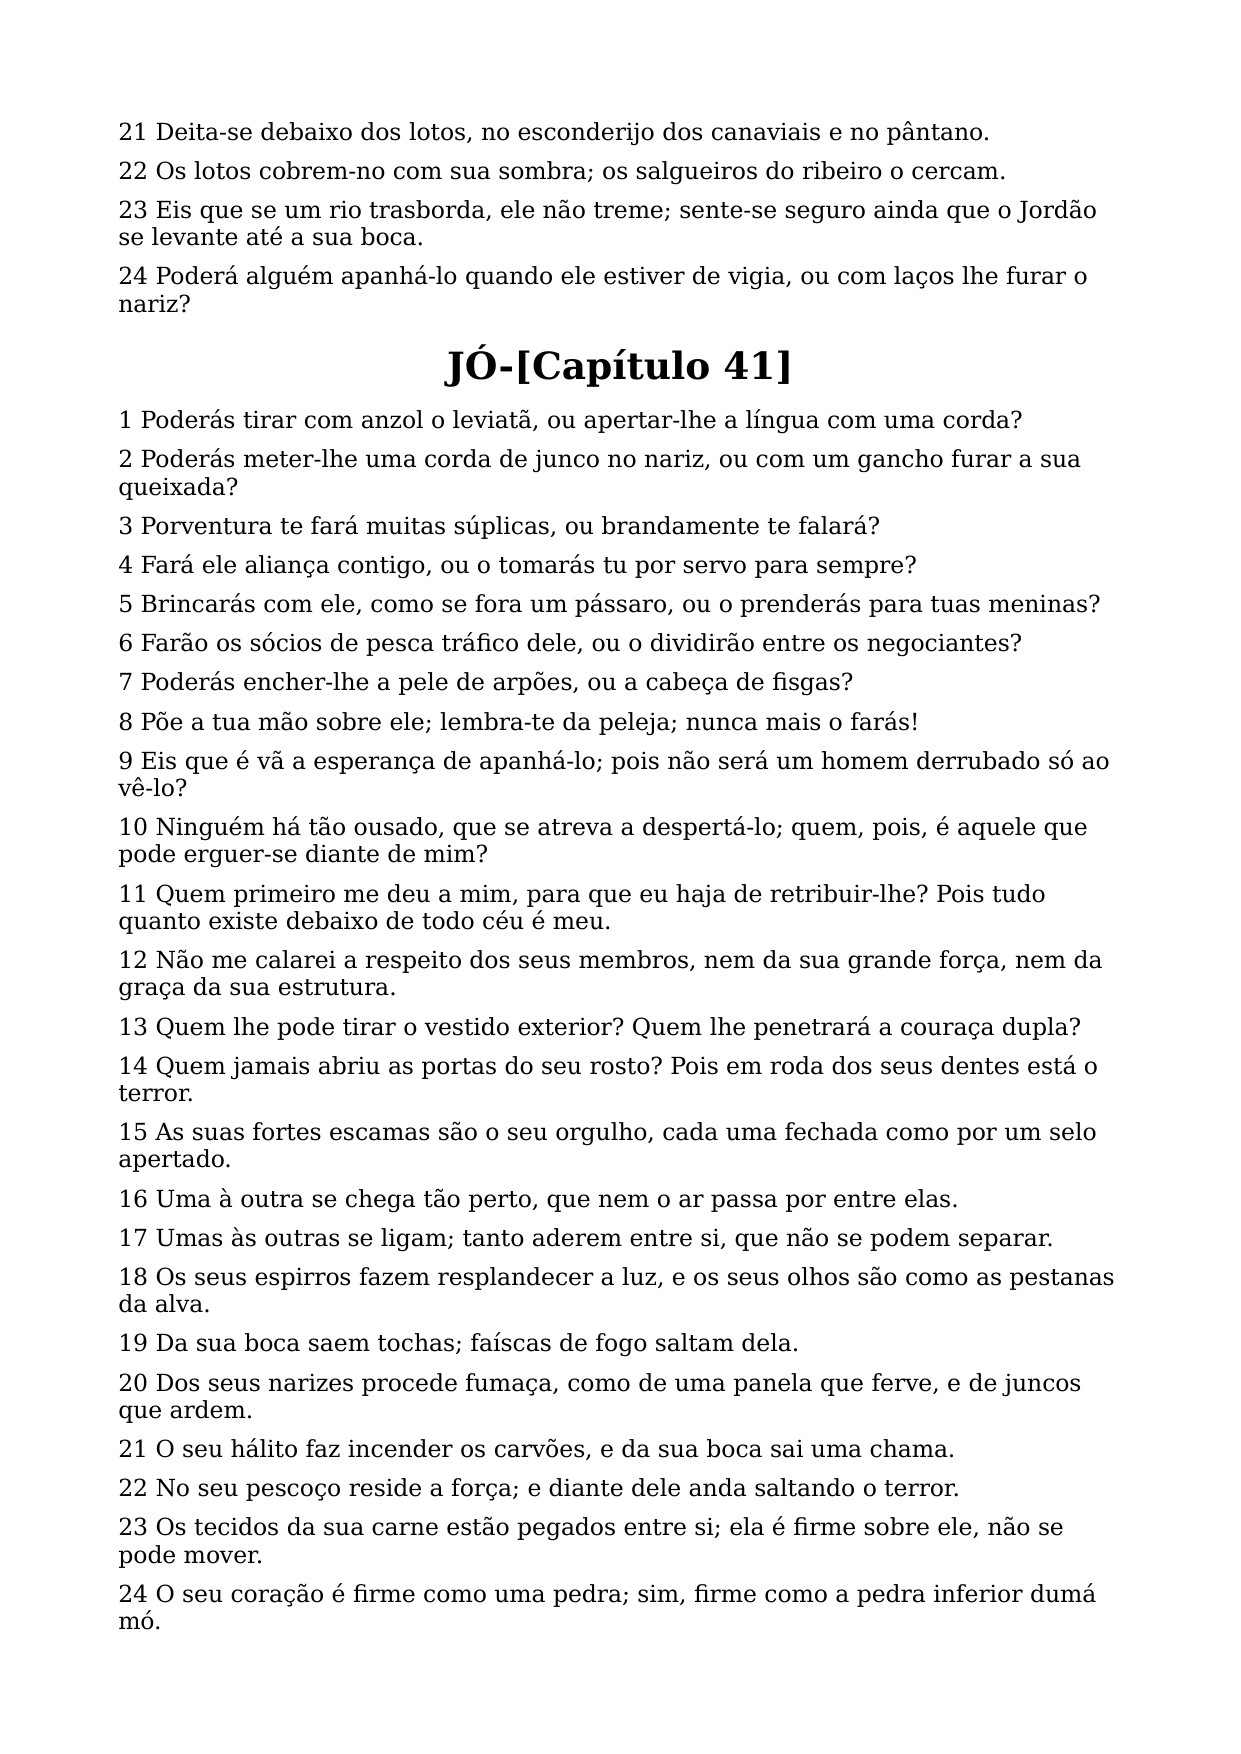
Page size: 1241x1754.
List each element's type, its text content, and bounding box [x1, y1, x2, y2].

text 24 Poderá alguém apanhá-lo quando ele estiver de vigia, ou com laços lhe furar o nariz? [118, 263, 1122, 317]
text 2 Poderás meter-lhe uma corda de junco no nariz, ou com um gancho furar a sua queixada? [118, 446, 1122, 501]
subtitle JÓ-[Capítulo 41] [118, 344, 1122, 388]
text 3 Porventura te fará muitas súplicas, ou brandamente te falará? [118, 512, 1122, 540]
text 21 O seu hálito faz incender os carvões, e da sua boca sai uma chama. [118, 1436, 1122, 1463]
text 5 Brincarás com ele, como se fora um pássaro, ou o prenderás para tuas meninas? [118, 591, 1122, 618]
text 19 Da sua boca saem tochas; faíscas de fogo saltam dela. [118, 1330, 1122, 1357]
text 24 O seu coração é firme como uma pedra; sim, firme como a pedra inferior dumá mó. [118, 1581, 1122, 1635]
text 8 Põe a tua mão sobre ele; lembra-te da peleja; nunca mais o farás! [118, 708, 1122, 736]
text 13 Quem lhe pode tirar o vestido exterior? Quem lhe penetrará a couraça dupla? [118, 1013, 1122, 1041]
text 15 As suas fortes escamas são o seu orgulho, cada uma fechada como por um selo apertado. [118, 1119, 1122, 1173]
text 12 Não me calarei a respeito dos seus membros, nem da sua grande força, nem da graça da sua estrutura. [118, 947, 1122, 1001]
text 10 Ninguém há tão ousado, que se atreva a despertá-lo; quem, pois, é aquele que pode erguer-se diante de mim? [118, 814, 1122, 868]
text 23 Eis que se um rio trasborda, ele não treme; sente-se seguro ainda que o Jordão se levante até a sua boca. [118, 196, 1122, 251]
text 11 Quem primeiro me deu a mim, para que eu haja de retribuir-lhe? Pois tudo quanto existe debaixo de todo céu é meu. [118, 880, 1122, 935]
text 14 Quem jamais abriu as portas do seu rosto? Pois em roda dos seus dentes está o terror. [118, 1052, 1122, 1107]
text 4 Fará ele aliança contigo, ou o tomarás tu por servo para sempre? [118, 552, 1122, 579]
text 16 Uma à outra se chega tão perto, que nem o ar passa por entre elas. [118, 1185, 1122, 1213]
text 20 Dos seus narizes procede fumaça, como de uma panela que ferve, e de juncos que ardem. [118, 1369, 1122, 1424]
text 18 Os seus espirros fazem resplandecer a luz, e os seus olhos são como as pestanas da alva. [118, 1264, 1122, 1318]
text 17 Umas às outras se ligam; tanto aderem entre si, que não se podem separar. [118, 1224, 1122, 1252]
text 1 Poderás tirar com anzol o leviatã, ou apertar-lhe a língua com uma corda? [118, 407, 1122, 434]
text 9 Eis que é vã a esperança de apanhá-lo; pois não será um homem derrubado só ao vê-lo? [118, 747, 1122, 802]
text 22 Os lotos cobrem-no com sua sombra; os salgueiros do ribeiro o cercam. [118, 157, 1122, 184]
text 21 Deita-se debaixo dos lotos, no esconderijo dos canaviais e no pântano. [118, 118, 1122, 145]
text 6 Farão os sócios de pesca tráfico dele, ou o dividirão entre os negociantes? [118, 630, 1122, 657]
text 23 Os tecidos da sua carne estão pegados entre si; ela é firme sobre ele, não se pode mover. [118, 1514, 1122, 1569]
text 22 No seu pescoço reside a força; e diante dele anda saltando o terror. [118, 1475, 1122, 1502]
text 7 Poderás encher-lhe a pele de arpões, ou a cabeça de fisgas? [118, 669, 1122, 696]
